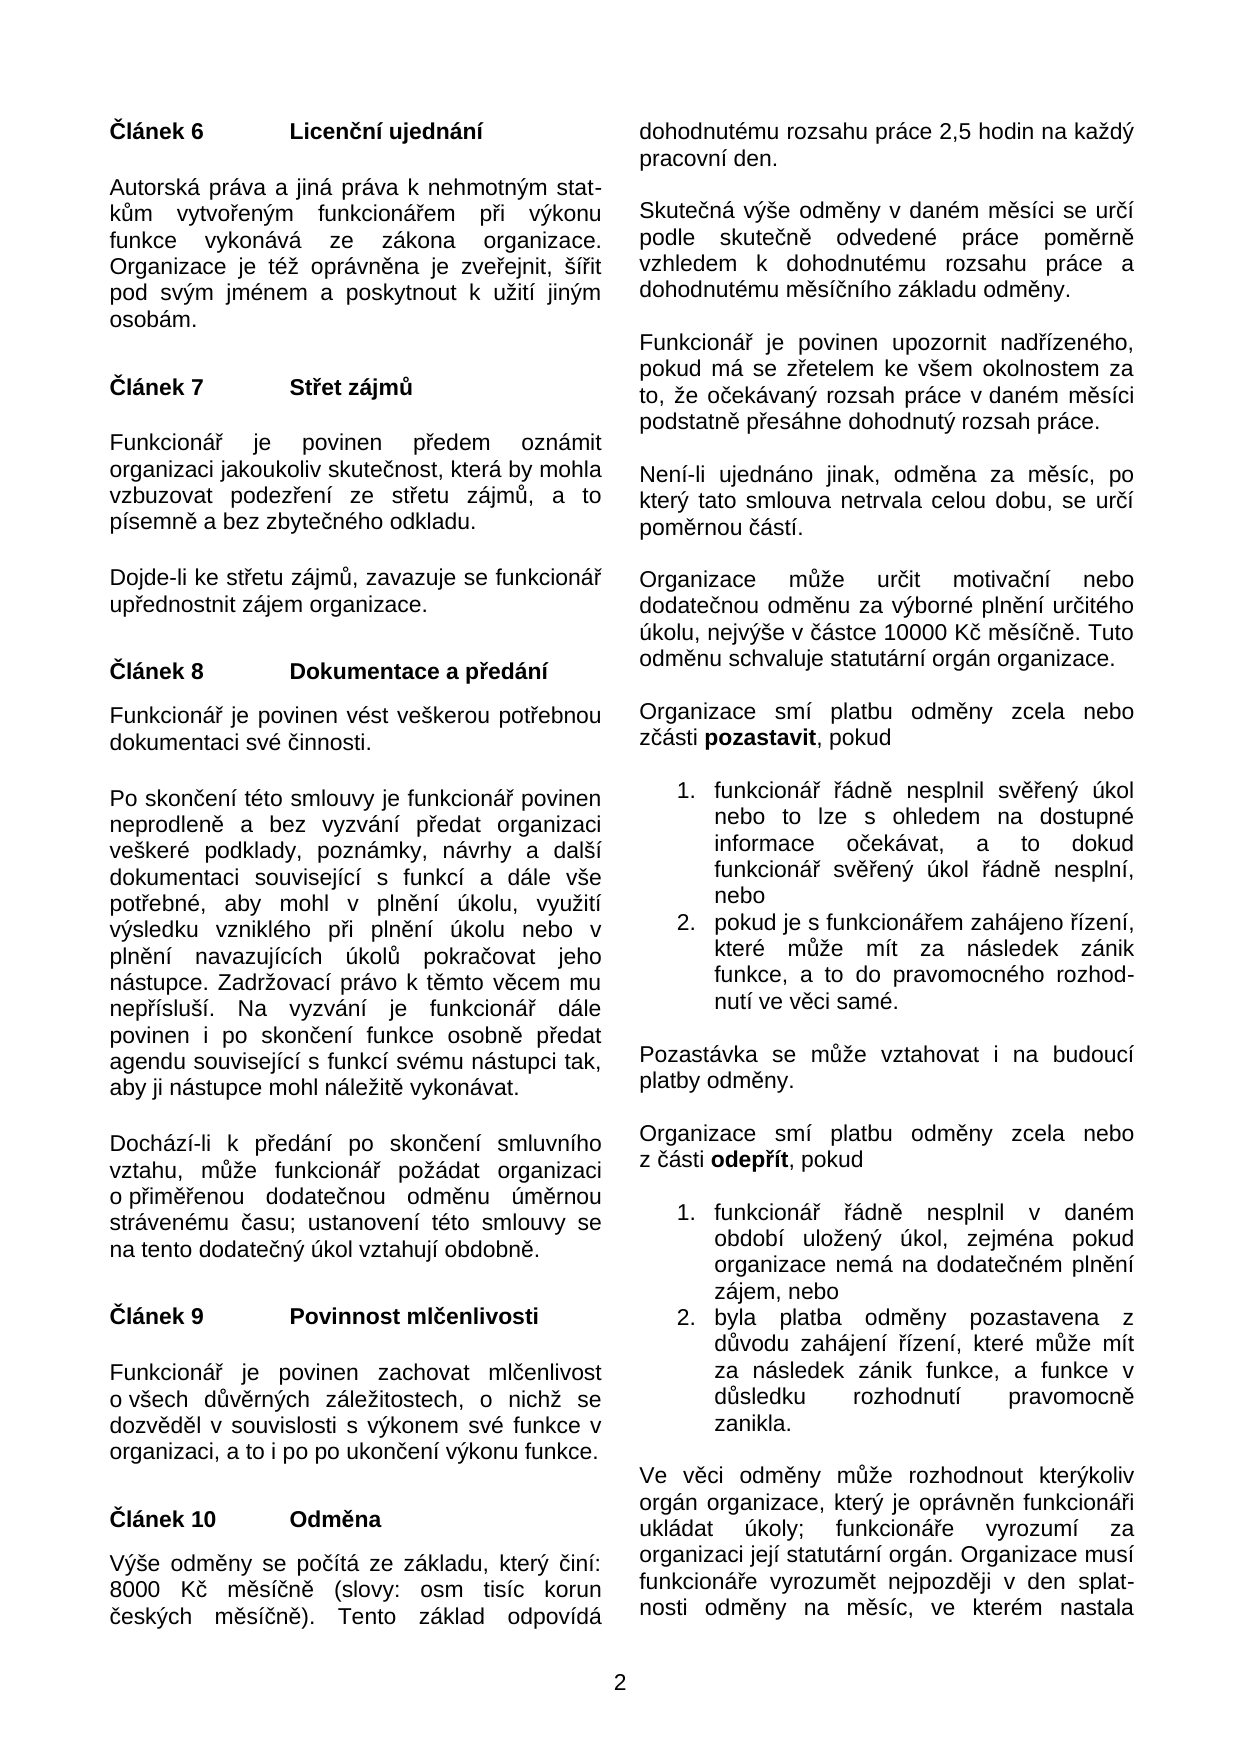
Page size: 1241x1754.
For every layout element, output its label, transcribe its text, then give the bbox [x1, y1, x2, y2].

text Po skončení této smlouvy je funkcionář povinen neprodleně a bez vyzvání předat organizaci veškeré podklady, poznámky, návrhy a další dokumentaci související s funkcí a dále vše potřebné, aby mohl v plnění úkolu, využití výsledku vzniklého při plnění úkolu nebo v plnění navazujících úkolů pokračovat jeho nástupce. Zadržovací právo k těmto věcem mu nepřísluší. Na vyzvání je funkcionář dále povinen i po skončení funkce osobně předat agendu související s funkcí svému nástupci tak, aby ji nástupce mohl náležitě vykonávat. [109, 784, 602, 1101]
text Skutečná výše odměny v daném měsíci se určí podle skutečně odvedené práce poměrně vzhledem k dohodnutému rozsahu práce a dohodnutému měsíčního základu odměny. [639, 197, 1134, 303]
text Výše odměny se počítá ze základu, který činí: 8000 Kč měsíčně (slovy: osm tisíc korun českých měsíčně). Tento základ odpovídá [109, 1550, 602, 1629]
list funkcionář řádně nesplnil v daném období uložený úkol, zejména pokud organizace nemá na dodatečném plnění zájem, nebo [677, 1199, 1134, 1304]
list pokud je s funkcionářem zahájeno říze­ní, které může mít za následek zánik funkce, a to do pravomocného rozhod­nutí ve věci samé. [677, 909, 1134, 1014]
text dohodnutému rozsahu práce 2,5 hodin na každý pracovní den. [639, 118, 1134, 171]
list byla platba odměny pozastavena z důvodu zahájení řízení, které může mít za následek zánik funkce, a funkce v důsledku rozhodnutí pravomocně zanikla. [677, 1304, 1134, 1436]
subtitle Povinnost mlčenlivosti [109, 1303, 602, 1330]
text Funkcionář je povinen předem oznámit organizaci jakoukoliv skutečnost, která by mohla vzbuzovat podezření ze střetu zájmů, a to písemně a bez zbytečného odkladu. [109, 429, 602, 535]
text Autorská práva a jiná práva k nehmotným stat­kům vytvořeným funkcionářem při výkonu funkce vykonává ze zákona organizace. Organizace je též oprávněna je zveřejnit, šířit pod svým jménem a poskytnout k užití jiným osobám. [109, 174, 602, 332]
text Organizace smí platbu odměny zcela nebo zčásti pozastavit, pokud [639, 698, 1134, 751]
text Funkcionář je povinen vést veškerou potřebnou dokumentaci své činnosti. [109, 702, 602, 755]
text Ve věci odměny může rozhodnout kterýkoliv orgán organizace, který je oprávněn funkcionáři ukládat úkoly; funkcionáře vyrozumí za organizaci její statutární orgán. Organizace musí funkcionáře vyrozumět nejpozději v den splat­nosti odměny na měsíc, ve kterém nastala [639, 1462, 1134, 1620]
subtitle Odměna [109, 1506, 602, 1532]
text Organizace smí platbu odměny zcela nebo z části odepřít, pokud [639, 1119, 1134, 1172]
text Funkcionář je povinen zachovat mlčenlivost o všech důvěrných záležitostech, o nichž se dozvěděl v souvislosti s výkonem své funkce v organizaci, a to i po po ukončení výkonu funkce. [109, 1359, 602, 1464]
text Dojde-li ke střetu zájmů, zavazuje se funkcionář upřednostnit zájem organizace. [109, 564, 602, 617]
text Není-li ujednáno jinak, odměna za měsíc, po který tato smlouva netrvala celou dobu, se určí poměrnou částí. [639, 461, 1134, 540]
text Funkcionář je povinen upozornit nadřízeného, pokud má se zřetelem ke všem okolnostem za to, že očekávaný rozsah práce v daném měsíci podstatně přesáhne dohodnutý rozsah práce. [639, 329, 1134, 434]
subtitle Střet zájmů [109, 373, 602, 400]
text Dochází-li k předání po skončení smluvního vztahu, může funkcionář požádat organizaci o přiměřenou dodatečnou odměnu úměrnou strávenému času; ustanovení této smlouvy se na tento dodatečný úkol vztahují obdobně. [109, 1130, 602, 1262]
subtitle Dokumentace a předání [109, 658, 602, 684]
text Organizace může určit motivační nebo dodatečnou odměnu za výborné plnění určitého úkolu, nejvýše v částce 10000 Kč měsíčně. Tuto odměnu schvaluje statutární orgán organizace. [639, 566, 1134, 672]
text Pozastávka se může vztahovat i na budoucí platby odměny. [639, 1041, 1134, 1093]
subtitle Licenční ujednání [109, 118, 602, 144]
list funkcionář řádně nesplnil svěřený úkol nebo to lze s ohledem na dostupné informace očekávat, a to dokud funkcionář svěřený úkol řádně nesplní, nebo [677, 777, 1134, 909]
